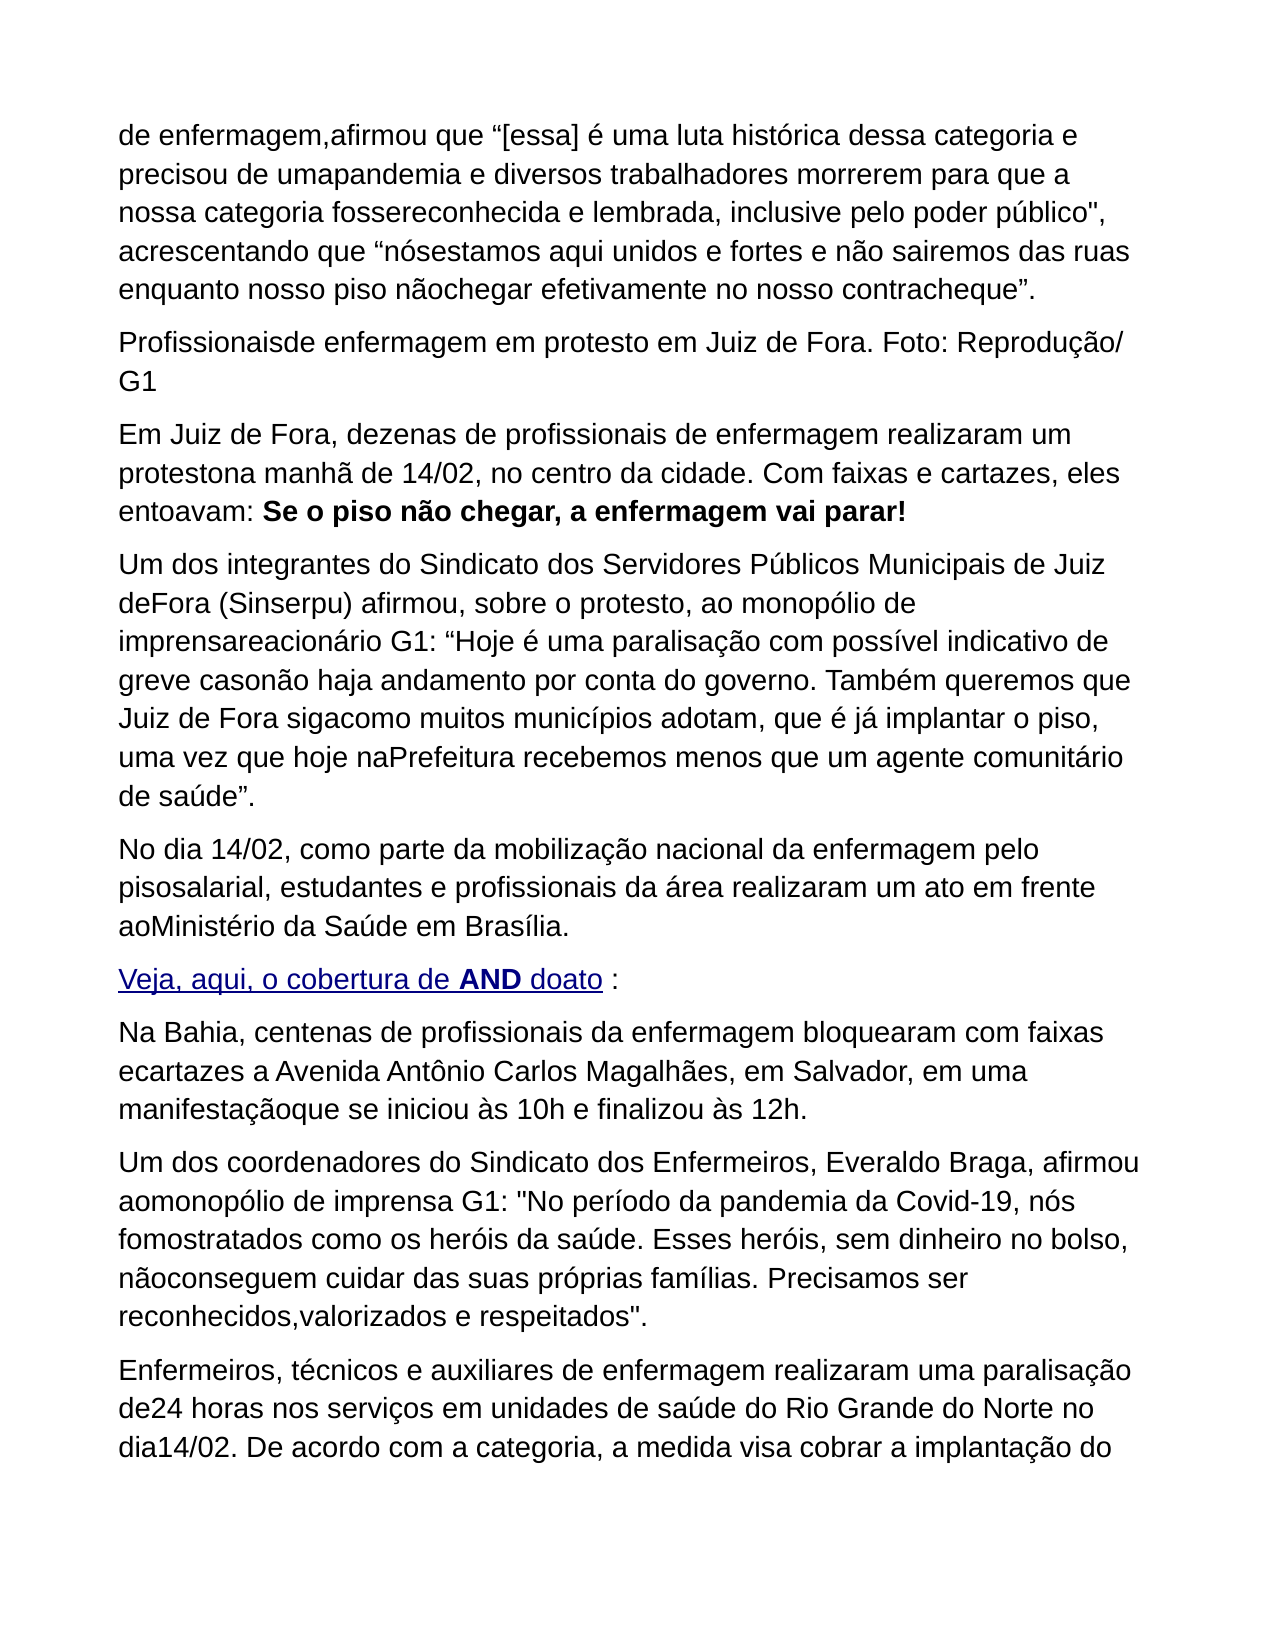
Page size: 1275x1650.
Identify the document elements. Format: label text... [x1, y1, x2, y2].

text Profissionaisde enfermagem em protesto em Juiz de Fora. Foto: Reprodução/ G1 [118, 325, 1157, 397]
text Um dos integrantes do Sindicato dos Servidores Públicos Municipais de Juiz deFora (Sinserpu) afirmou, sobre o protesto, ao monopólio de imprensareacionário G1: “Hoje é uma paralisação com possível indicativo de greve casonão haja andamento por conta do governo. Também queremos que Juiz de Fora sigacomo muitos municípios adotam, que é já implantar o piso, uma vez que hoje naPrefeitura recebemos menos que um agente comunitário de saúde”. [118, 547, 1157, 812]
text de enfermagem,afirmou que “[essa] é uma luta histórica dessa categoria e precisou de umapandemia e diversos trabalhadores morrerem para que a nossa categoria fossereconhecida e lembrada, inclusive pelo poder público", acrescentando que “nósestamos aqui unidos e fortes e não sairemos das ruas enquanto nosso piso nãochegar efetivamente no nosso contracheque”. [118, 118, 1157, 306]
text No dia 14/02, como parte da mobilização nacional da enfermagem pelo pisosalarial, estudantes e profissionais da área realizaram um ato em frente aoMinistério da Saúde em Brasília. [118, 832, 1157, 942]
text Um dos coordenadores do Sindicato dos Enfermeiros, Everaldo Braga, afirmou aomonopólio de imprensa G1: "No período da pandemia da Covid-19, nós fomostratados como os heróis da saúde. Esses heróis, sem dinheiro no bolso, nãoconseguem cuidar das suas próprias famílias. Precisamos ser reconhecidos,valorizados e respeitados". [118, 1145, 1157, 1333]
text Enfermeiros, técnicos e auxiliares de enfermagem realizaram uma paralisação de24 horas nos serviços em unidades de saúde do Rio Grande do Norte no dia14/02. De acordo com a categoria, a medida visa cobrar a implantação do [118, 1352, 1157, 1463]
text Em Juiz de Fora, dezenas de profissionais de enfermagem realizaram um protestona manhã de 14/02, no centro da cidade. Com faixas e cartazes, eles entoavam: Se o piso não chegar, a enfermagem vai parar! [118, 417, 1157, 528]
text Veja, aqui, o cobertura de AND doato : [118, 962, 1157, 995]
text Na Bahia, centenas de profissionais da enfermagem bloquearam com faixas ecartazes a Avenida Antônio Carlos Magalhães, em Salvador, em uma manifestaçãoque se iniciou às 10h e finalizou às 12h. [118, 1015, 1157, 1126]
